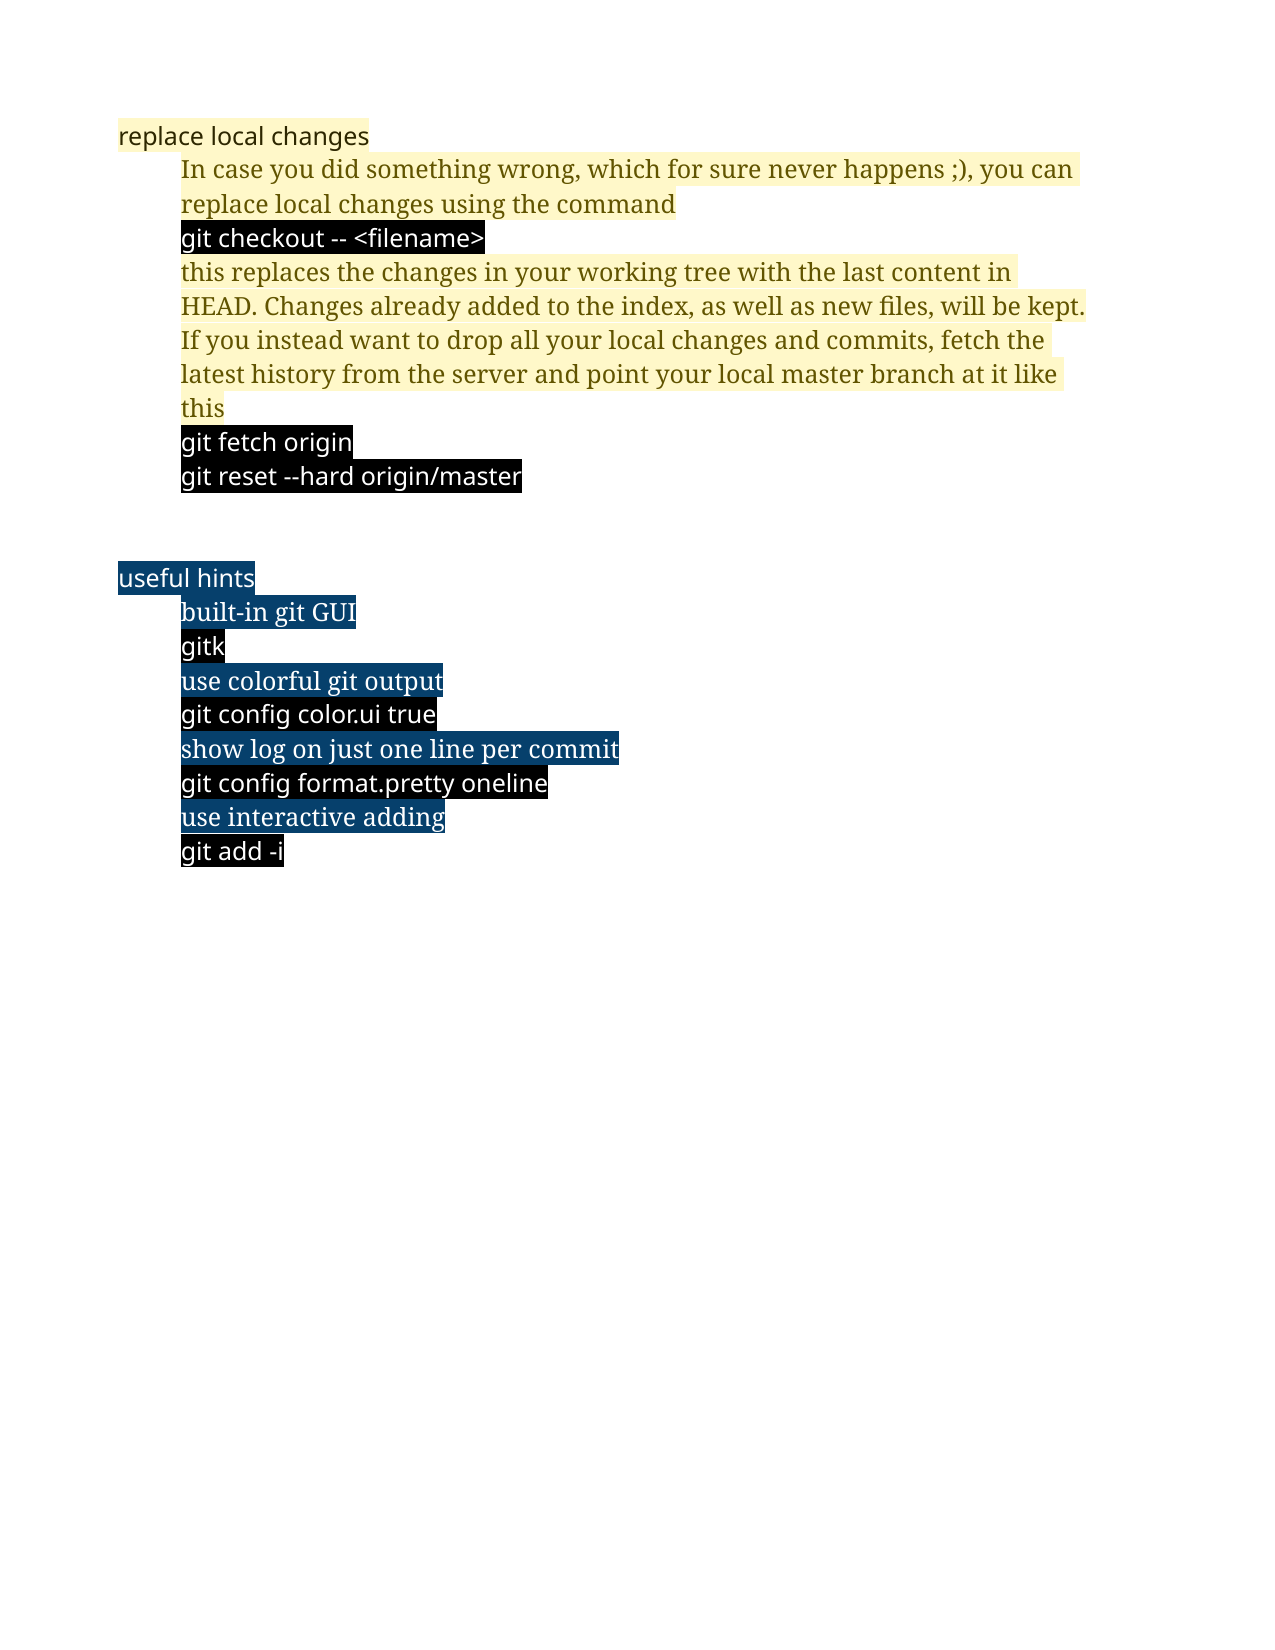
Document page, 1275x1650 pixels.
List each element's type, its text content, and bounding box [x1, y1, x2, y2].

subtitle replace local changes [118, 118, 1157, 152]
text built-in git GUI gitk use colorful git output git config color.ui true show log on just one line per commit git config format.pretty oneline use interactive adding git add -i [181, 595, 1094, 867]
text In case you did something wrong, which for sure never happens ;), you can replace local changes using the command git checkout -- <filename> this replaces the changes in your working tree with the last content in HEAD. Changes already added to the index, as well as new files, will be kept. [181, 152, 1094, 322]
subtitle useful hints [118, 561, 1157, 595]
text If you instead want to drop all your local changes and commits, fetch the latest history from the server and point your local master branch at it like this git fetch origin git reset --hard origin/master [181, 322, 1094, 493]
